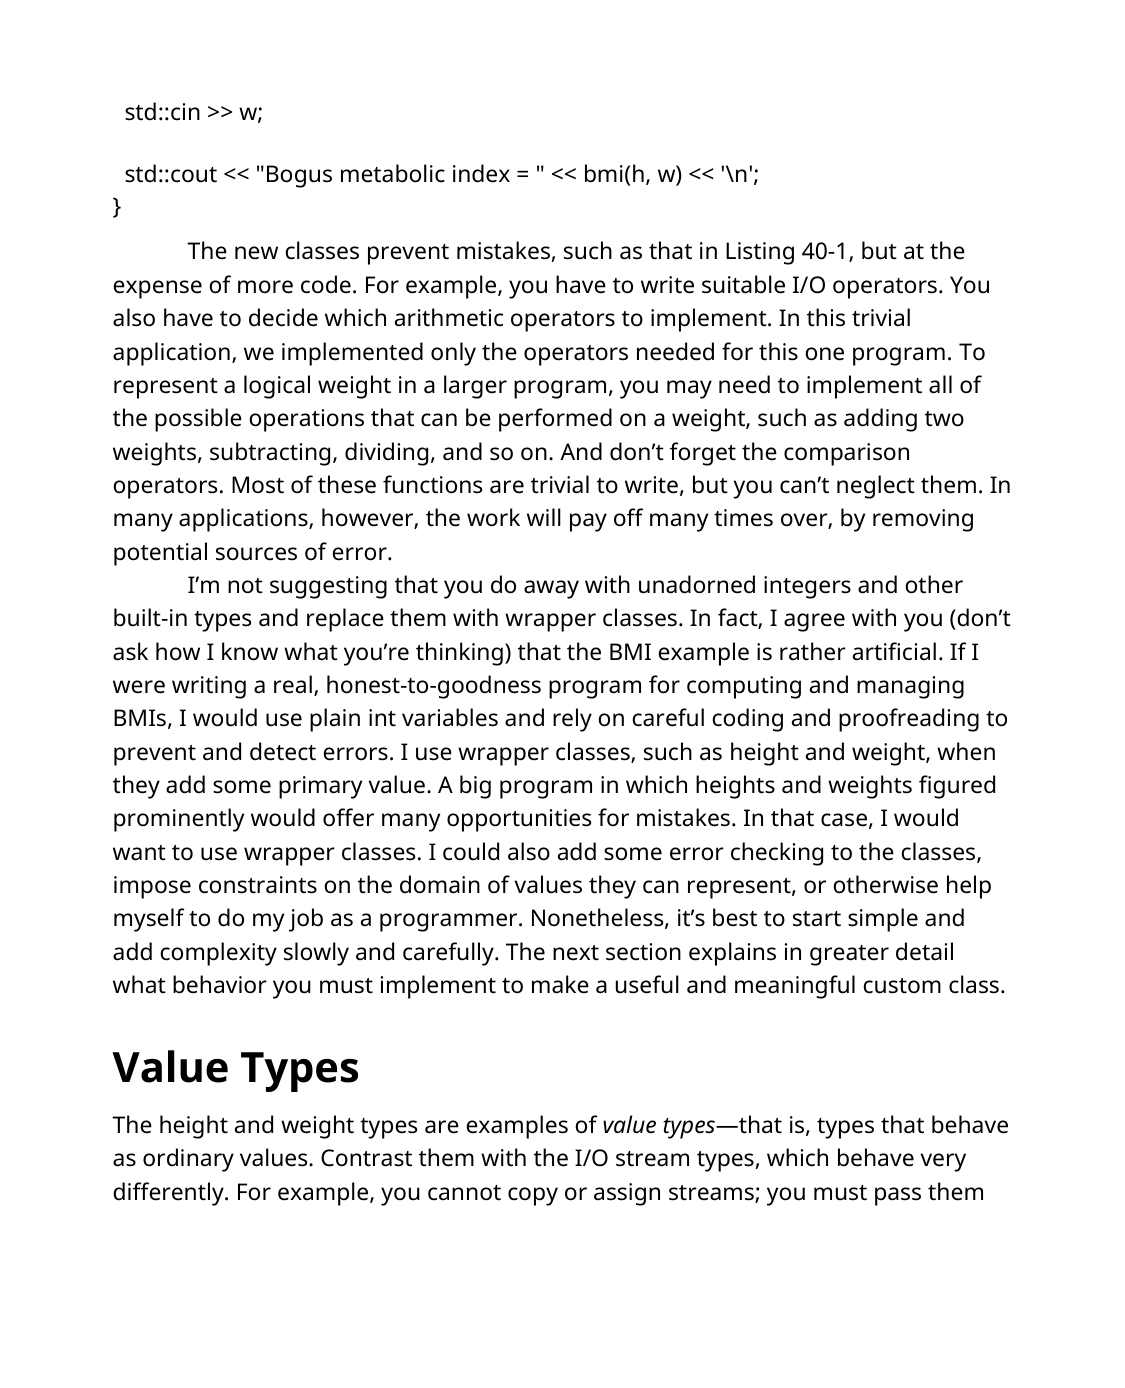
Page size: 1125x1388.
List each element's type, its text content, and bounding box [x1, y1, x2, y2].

text The new classes prevent mistakes, such as that in Listing 40-1, but at the expense of more code. For example, you have to write suitable I/O operators. You also have to decide which arithmetic operators to implement. In this trivial application, we implemented only the operators needed for this one program. To represent a logical weight in a larger program, you may need to implement all of the possible operations that can be performed on a weight, such as adding two weights, subtracting, dividing, and so on. And don’t forget the comparison operators. Most of these functions are trivial to write, but you can’t neglect them. In many applications, however, the work will pay off many times over, by removing potential sources of error. [112, 233, 1012, 567]
text The height and weight types are examples of value types—that is, types that behave as ordinary values. Contrast them with the I/O stream types, which behave very differently. For example, you cannot copy or assign streams; you must pass them [112, 1107, 1012, 1207]
text std::cin >> w; [112, 96, 1012, 127]
text } [112, 190, 1012, 221]
text std::cout << "Bogus metabolic index = " << bmi(h, w) << '\n'; [112, 158, 1012, 190]
subtitle Value Types [112, 1038, 1012, 1094]
text I’m not suggesting that you do away with unadorned integers and other built-in types and replace them with wrapper classes. In fact, I agree with you (don’t ask how I know what you’re thinking) that the BMI example is rather artificial. If I were writing a real, honest-to-goodness program for computing and managing BMIs, I would use plain int variables and rely on careful coding and proofreading to prevent and detect errors. I use wrapper classes, such as height and weight, when they add some primary value. A big program in which heights and weights figured prominently would offer many opportunities for mistakes. In that case, I would want to use wrapper classes. I could also add some error checking to the classes, impose constraints on the domain of values they can represent, or otherwise help myself to do my job as a programmer. Nonetheless, it’s best to start simple and add complexity slowly and carefully. The next section explains in greater detail what behavior you must implement to make a useful and meaningful custom class. [112, 567, 1012, 1000]
